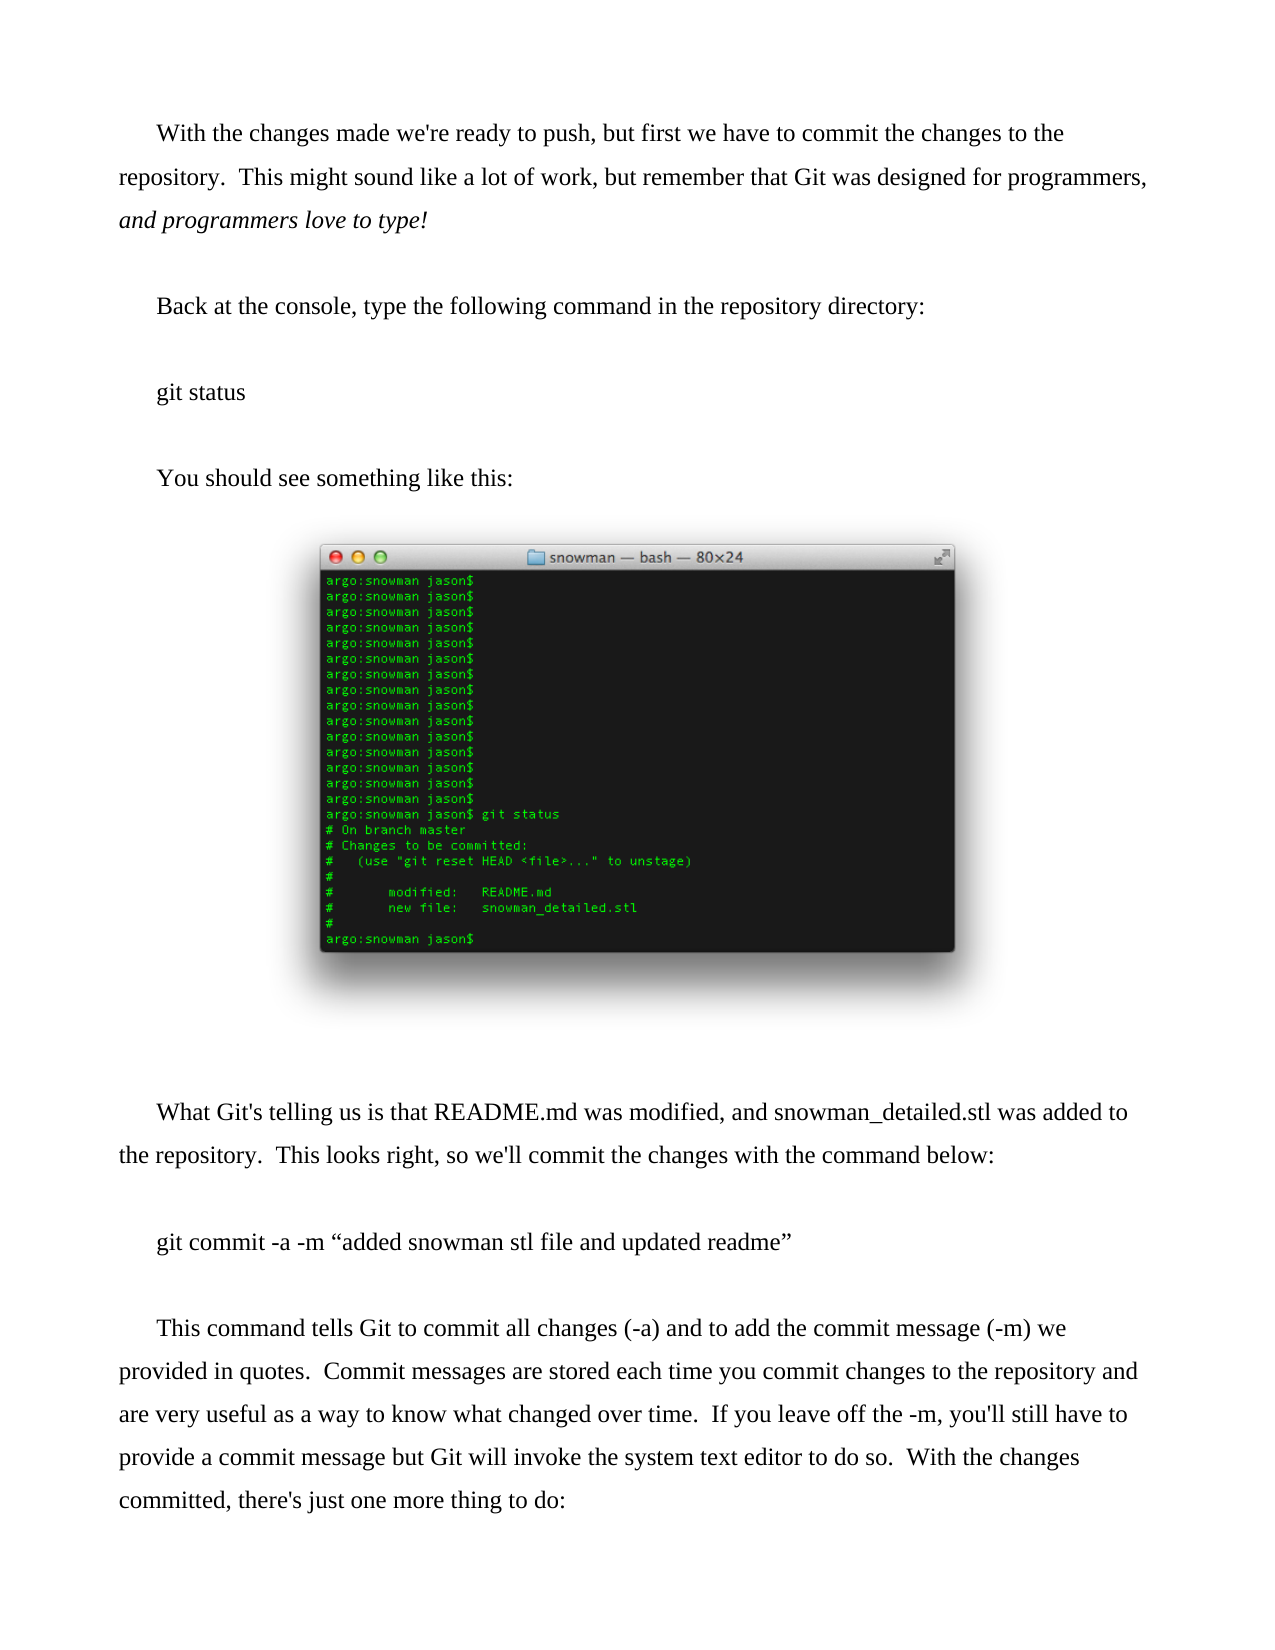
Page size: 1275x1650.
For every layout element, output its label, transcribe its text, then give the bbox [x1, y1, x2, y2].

text You should see something like this: [118, 463, 1156, 492]
text With the changes made we're ready to push, but first we have to commit the changes to the repository. This might sound like a lot of work, but remember that Git was designed for programmers, and programmers love to type! [118, 118, 1156, 233]
text What Git's telling us is that README.md was modified, and snowman_detailed.stl was added to the repository. This looks right, so we'll commit the changes with the command below: [118, 1097, 1156, 1169]
text git status [118, 377, 1156, 406]
picture [257, 506, 1018, 1040]
text Back at the console, type the following command in the repository directory: [118, 291, 1156, 320]
text This command tells Git to commit all changes (-a) and to add the commit message (-m) we provided in quotes. Commit messages are stored each time you commit changes to the repository and are very useful as a way to know what changed over time. If you leave off the -m, you'll still have to provide a commit message but Git will invoke the system text editor to do so. With the changes committed, there's just one more thing to do: [118, 1313, 1156, 1514]
text git commit -a -m “added snowman stl file and updated readme” [118, 1227, 1156, 1256]
